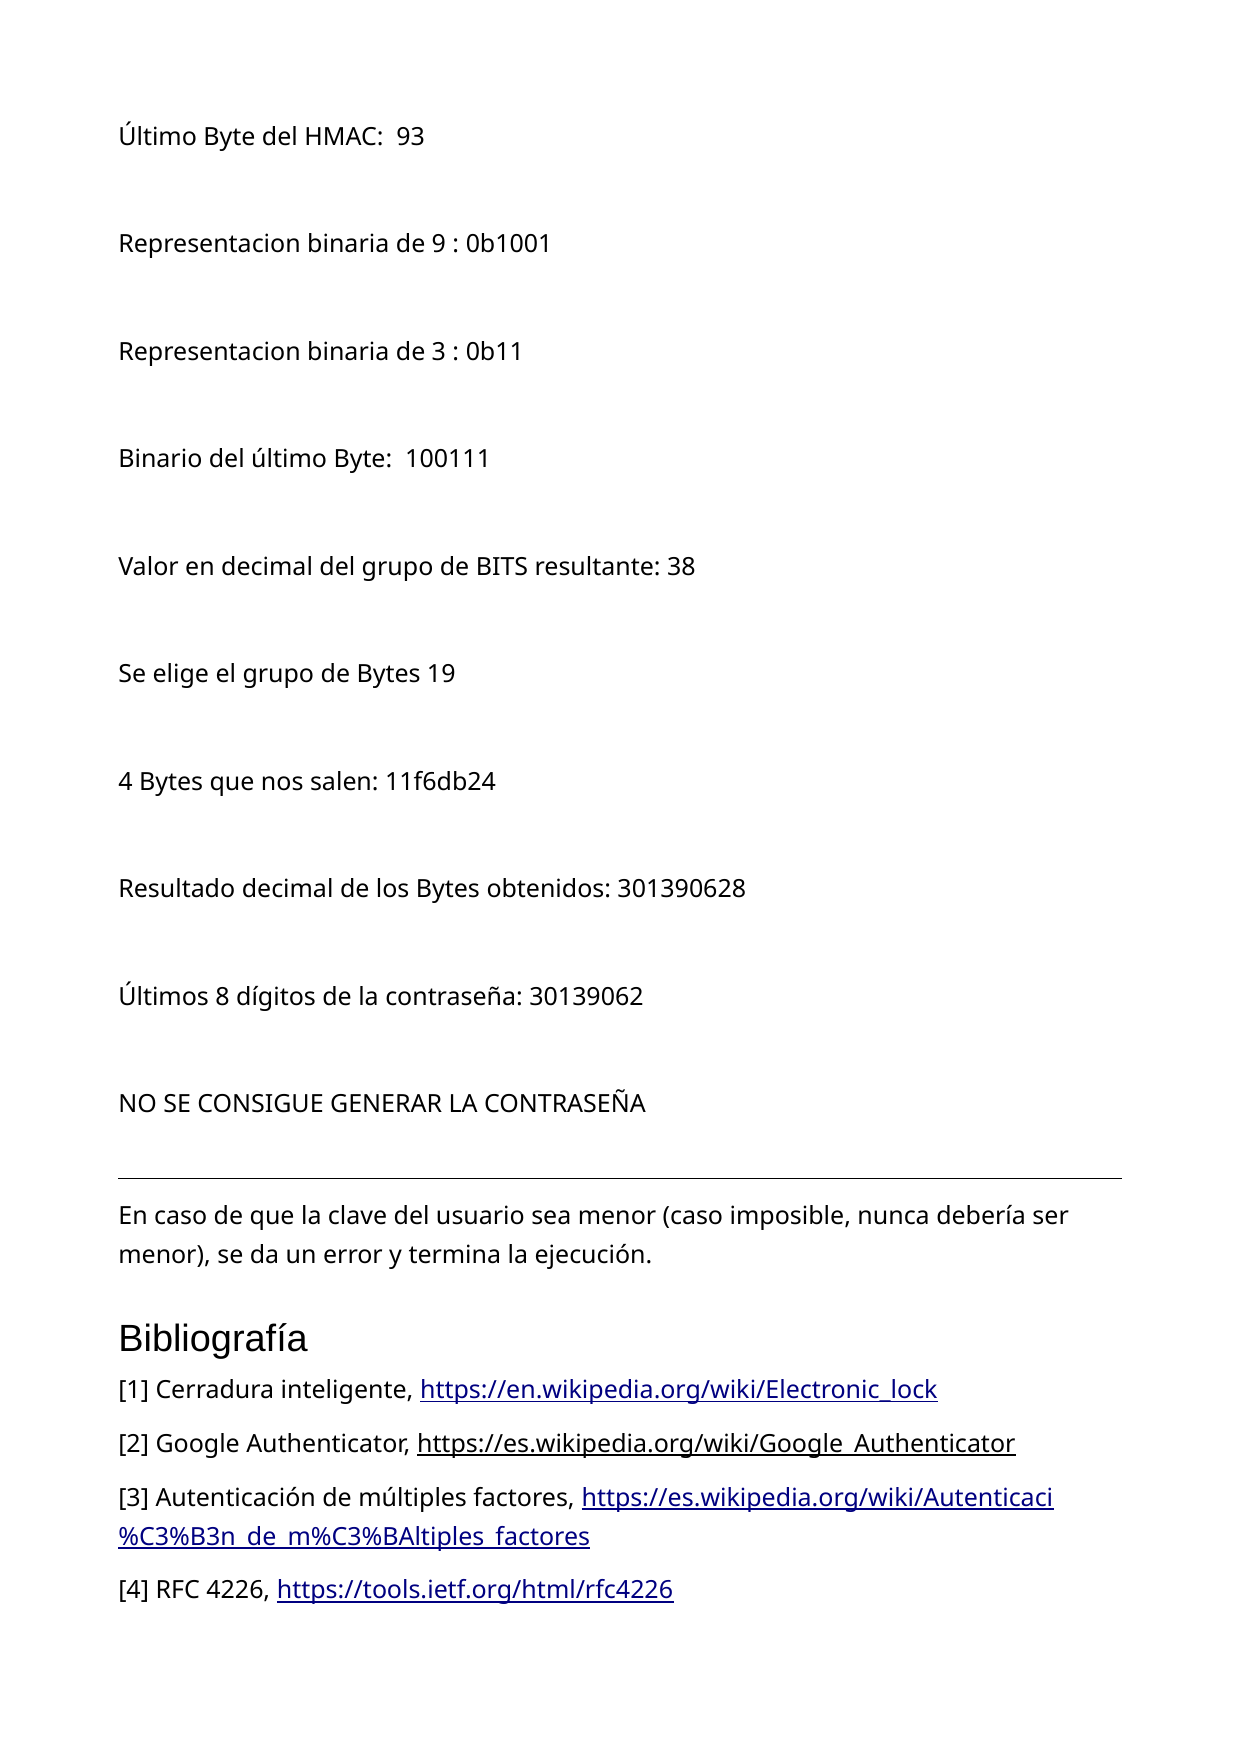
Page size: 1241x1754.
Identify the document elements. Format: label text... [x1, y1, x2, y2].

text Últimos 8 dígitos de la contraseña: 30139062 [118, 978, 1122, 1012]
text [2] Google Authenticator, https://es.wikipedia.org/wiki/Google_Authenticator [118, 1425, 1122, 1459]
text 4 Bytes que nos salen: 11f6db24 [118, 763, 1122, 797]
text Resultado decimal de los Bytes obtenidos: 301390628 [118, 871, 1122, 905]
text [3] Autenticación de múltiples factores, https://es.wikipedia.org/wiki/Autenticaci%C3%B3n_de_m%C3%BAltiples_factores [118, 1479, 1122, 1552]
text NO SE CONSIGUE GENERAR LA CONTRASEÑA [118, 1086, 1122, 1120]
text Binario del último Byte: 100111 [118, 441, 1122, 475]
text [4] RFC 4226, https://tools.ietf.org/html/rfc4226 [118, 1572, 1122, 1606]
text [1] Cerradura inteligente, https://en.wikipedia.org/wiki/Electronic_lock [118, 1372, 1122, 1406]
text En caso de que la clave del usuario sea menor (caso imposible, nunca debería ser menor), se da un error y termina la ejecución. [118, 1198, 1122, 1271]
text Representacion binaria de 3 : 0b11 [118, 333, 1122, 367]
text Valor en decimal del grupo de BITS resultante: 38 [118, 548, 1122, 582]
text Último Byte del HMAC: 93 [118, 118, 1122, 152]
text Representacion binaria de 9 : 0b1001 [118, 226, 1122, 260]
subtitle Bibliografía [118, 1316, 1122, 1359]
text Se elige el grupo de Bytes 19 [118, 656, 1122, 690]
